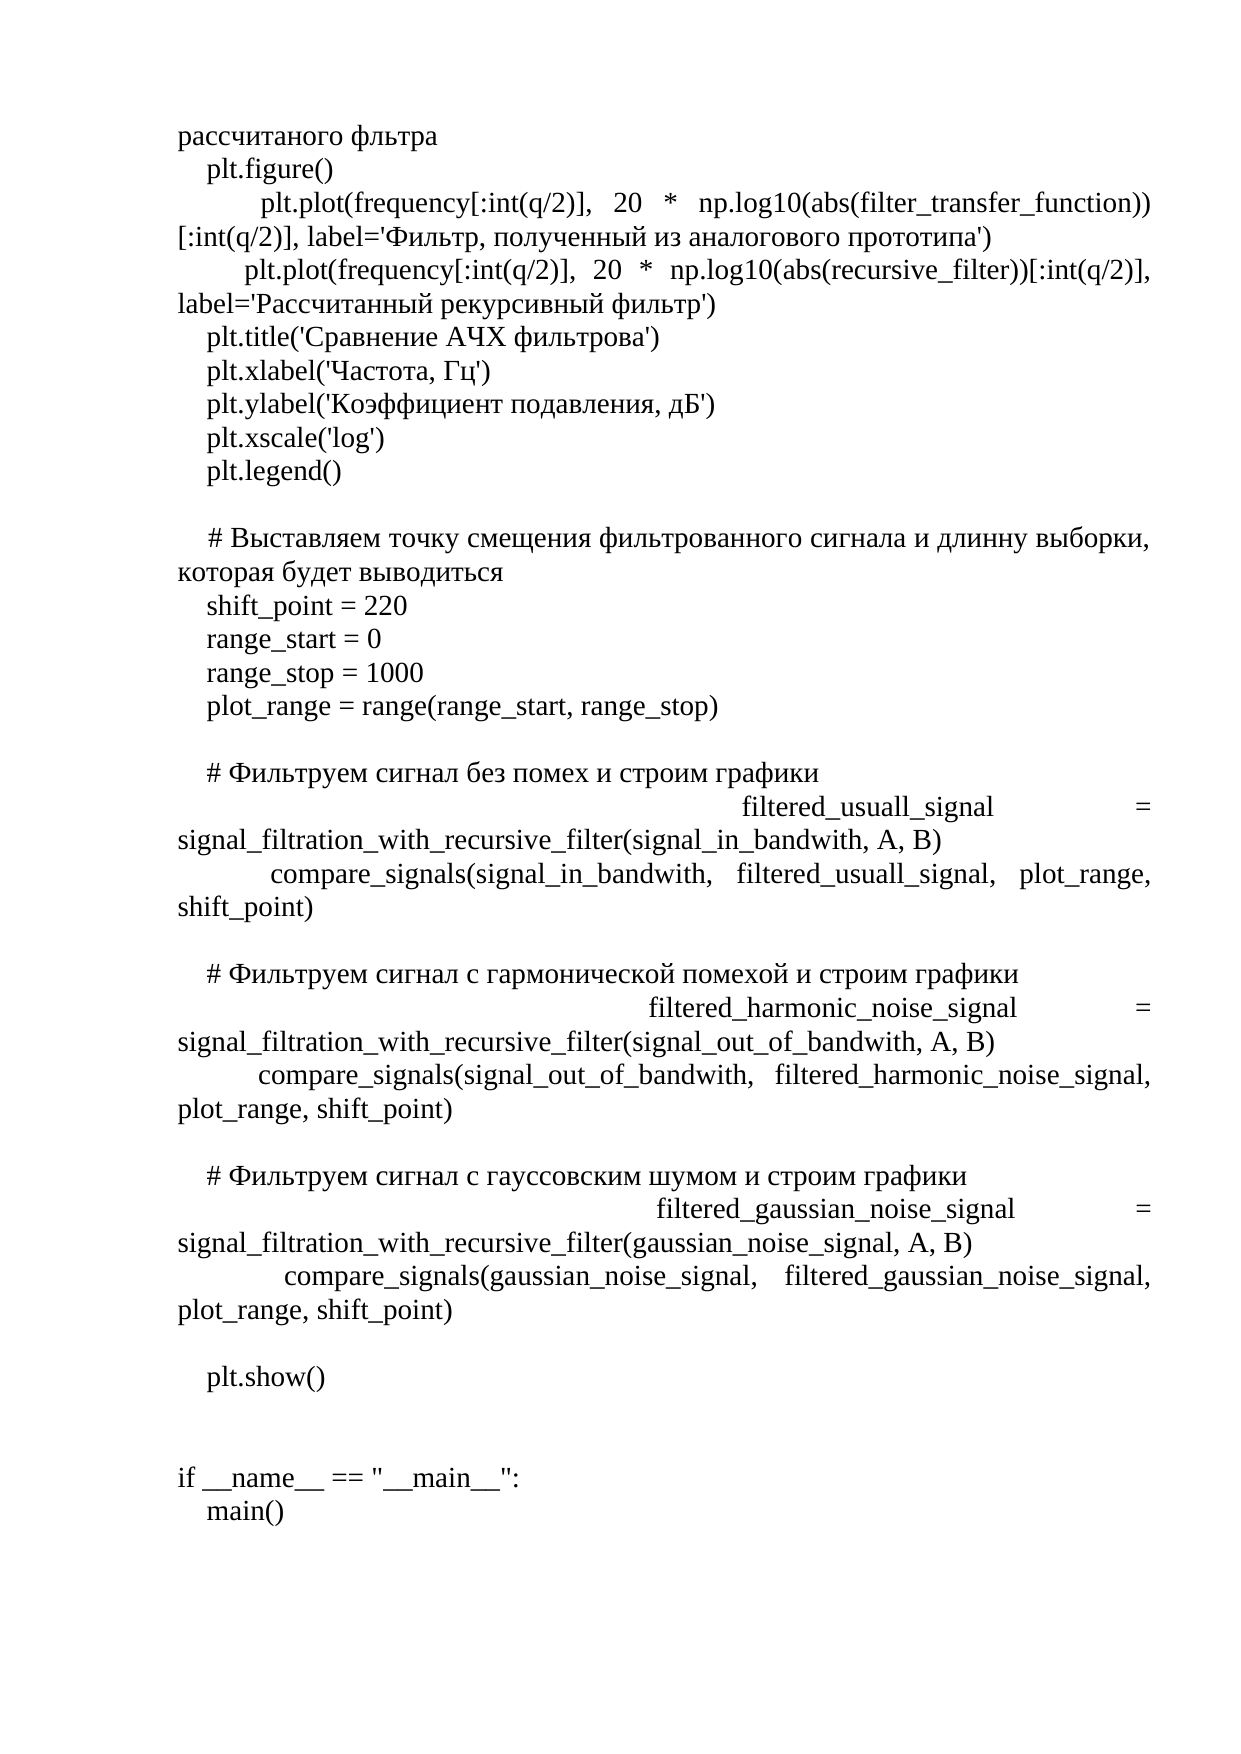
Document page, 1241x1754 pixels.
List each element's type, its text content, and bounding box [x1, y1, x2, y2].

text plt.legend() [177, 453, 1152, 487]
text # Выставляем точку смещения фильтрованного сигнала и длинну выборки, которая будет выводиться [177, 521, 1152, 588]
text compare_signals(signal_in_bandwith, filtered_usuall_signal, plot_range, shift_point) [177, 856, 1152, 923]
text plt.figure() [177, 152, 1152, 185]
text filtered_harmonic_noise_signal = signal_filtration_with_recursive_filter(signal_out_of_bandwith, A, B) [177, 990, 1152, 1057]
text plt.xscale('log') [177, 420, 1152, 453]
text plt.xlabel('Частота, Гц') [177, 353, 1152, 386]
text main() [177, 1493, 1152, 1527]
text # Фильтруем сигнал без помех и строим графики [177, 755, 1152, 789]
text # Фильтруем сигнал с гармонической помехой и строим графики [177, 957, 1152, 990]
text plt.title('Сравнение АЧХ фильтрова') [177, 319, 1152, 353]
text plt.show() [177, 1359, 1152, 1393]
text if __name__ == "__main__": [177, 1460, 1152, 1493]
text рассчитаного фльтра [177, 118, 1152, 152]
text compare_signals(gaussian_noise_signal, filtered_gaussian_noise_signal, plot_range, shift_point) [177, 1258, 1152, 1326]
text plt.ylabel('Коэффициент подавления, дБ') [177, 386, 1152, 420]
text range_stop = 1000 [177, 655, 1152, 688]
text range_start = 0 [177, 621, 1152, 655]
text filtered_usuall_signal = signal_filtration_with_recursive_filter(signal_in_bandwith, A, B) [177, 789, 1152, 856]
text # Фильтруем сигнал с гауссовским шумом и строим графики [177, 1158, 1152, 1191]
text compare_signals(signal_out_of_bandwith, filtered_harmonic_noise_signal, plot_range, shift_point) [177, 1057, 1152, 1124]
text plot_range = range(range_start, range_stop) [177, 688, 1152, 722]
text plt.plot(frequency[:int(q/2)], 20 * np.log10(abs(recursive_filter))[:int(q/2)], label='Рассчитанный рекурсивный фильтр') [177, 252, 1152, 319]
text plt.plot(frequency[:int(q/2)], 20 * np.log10(abs(filter_transfer_function))[:int(q/2)], label='Фильтр, полученный из аналогового прототипа') [177, 185, 1152, 252]
text filtered_gaussian_noise_signal = signal_filtration_with_recursive_filter(gaussian_noise_signal, A, B) [177, 1191, 1152, 1258]
text shift_point = 220 [177, 588, 1152, 621]
